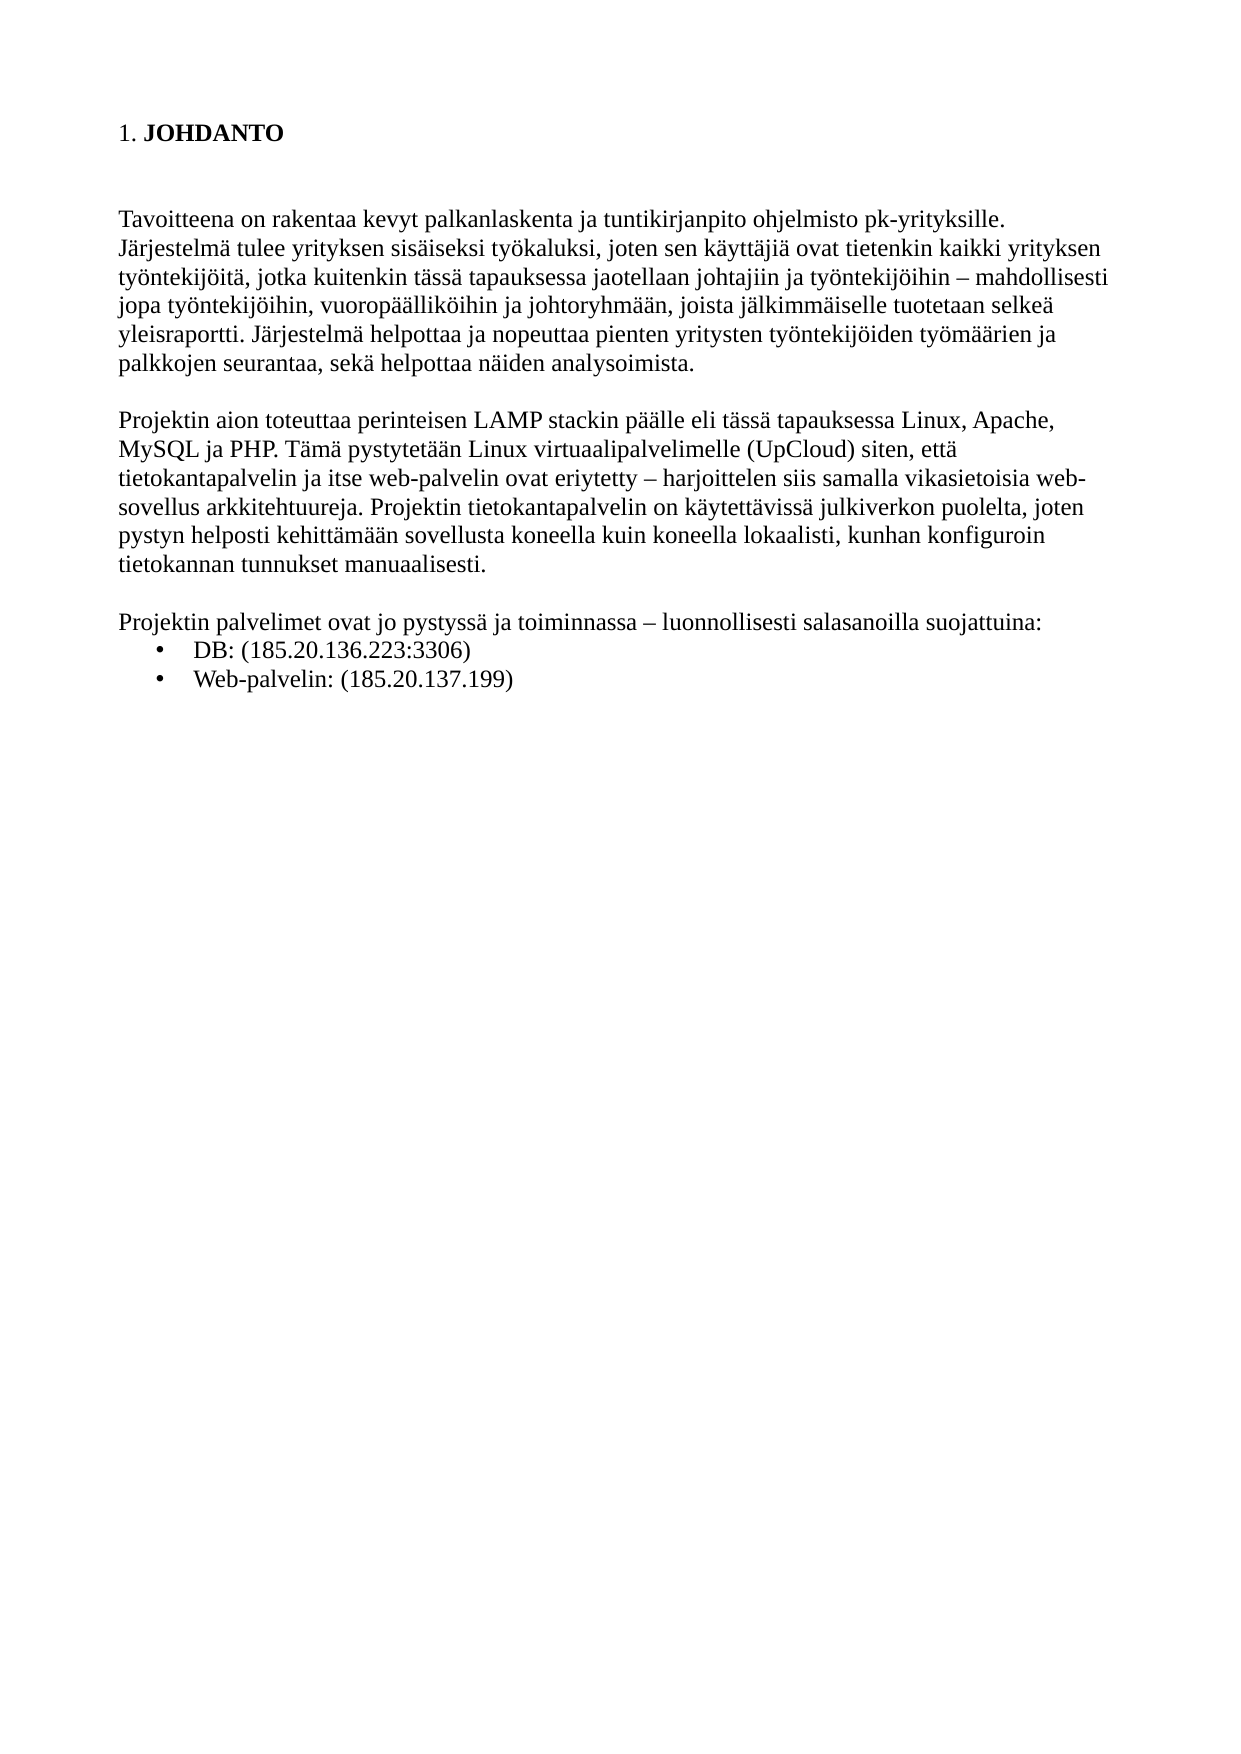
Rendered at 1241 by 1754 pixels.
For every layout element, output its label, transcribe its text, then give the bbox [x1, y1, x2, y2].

list Web-palvelin: (185.20.137.199) [156, 664, 1122, 693]
text 1. JOHDANTO [118, 118, 1122, 147]
text Projektin palvelimet ovat jo pystyssä ja toiminnassa – luonnollisesti salasanoilla suojattuina: [118, 607, 1122, 636]
text Projektin aion toteuttaa perinteisen LAMP stackin päälle eli tässä tapauksessa Linux, Apache, MySQL ja PHP. Tämä pystytetään Linux virtuaalipalvelimelle (UpCloud) siten, että tietokantapalvelin ja itse web-palvelin ovat eriytetty – harjoittelen siis samalla vikasietoisia web-sovellus arkkitehtuureja. Projektin tietokantapalvelin on käytettävissä julkiverkon puolelta, joten pystyn helposti kehittämään sovellusta koneella kuin koneella lokaalisti, kunhan konfiguroin tietokannan tunnukset manuaalisesti. [118, 406, 1122, 578]
list DB: (185.20.136.223:3306) [156, 636, 1122, 664]
text Tavoitteena on rakentaa kevyt palkanlaskenta ja tuntikirjanpito ohjelmisto pk-yrityksille. Järjestelmä tulee yrityksen sisäiseksi työkaluksi, joten sen käyttäjiä ovat tietenkin kaikki yrityksen työntekijöitä, jotka kuitenkin tässä tapauksessa jaotellaan johtajiin ja työntekijöihin – mahdollisesti jopa työntekijöihin, vuoropäälliköihin ja johtoryhmään, joista jälkimmäiselle tuotetaan selkeä yleisraportti. Järjestelmä helpottaa ja nopeuttaa pienten yritysten työntekijöiden työmäärien ja palkkojen seurantaa, sekä helpottaa näiden analysoimista. [118, 204, 1122, 377]
